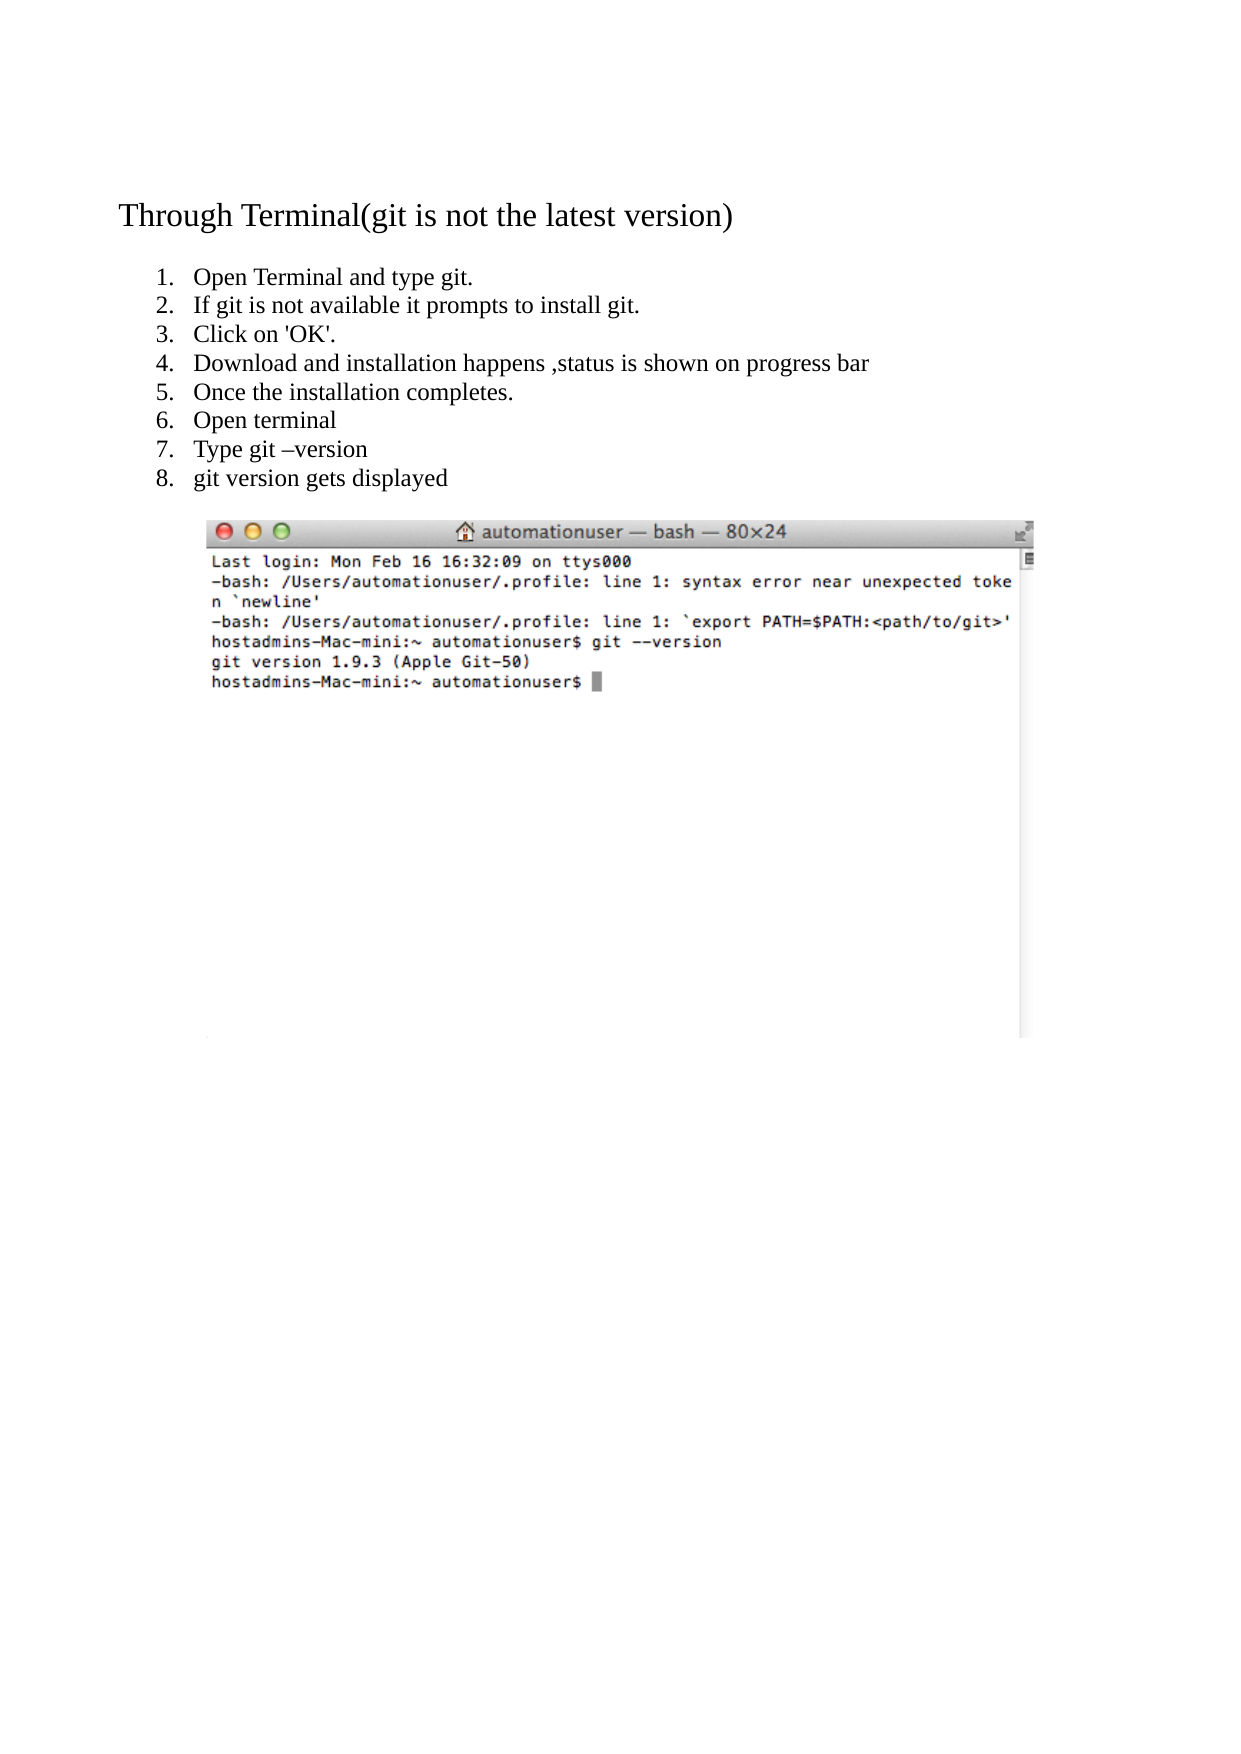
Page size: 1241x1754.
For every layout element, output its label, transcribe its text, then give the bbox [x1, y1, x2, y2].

list Open terminal [156, 406, 1122, 434]
list Once the installation completes. [156, 377, 1122, 406]
list Open Terminal and type git. [156, 262, 1122, 291]
list Type git –version [156, 434, 1122, 463]
list Download and installation happens ,status is shown on progress bar [156, 348, 1122, 377]
picture [206, 520, 1034, 1038]
list If git is not available it prompts to install git. [156, 291, 1122, 319]
list Click on 'OK'. [156, 319, 1122, 348]
text Through Terminal(git is not the latest version) [118, 195, 1122, 233]
list git version gets displayed [156, 463, 1122, 492]
